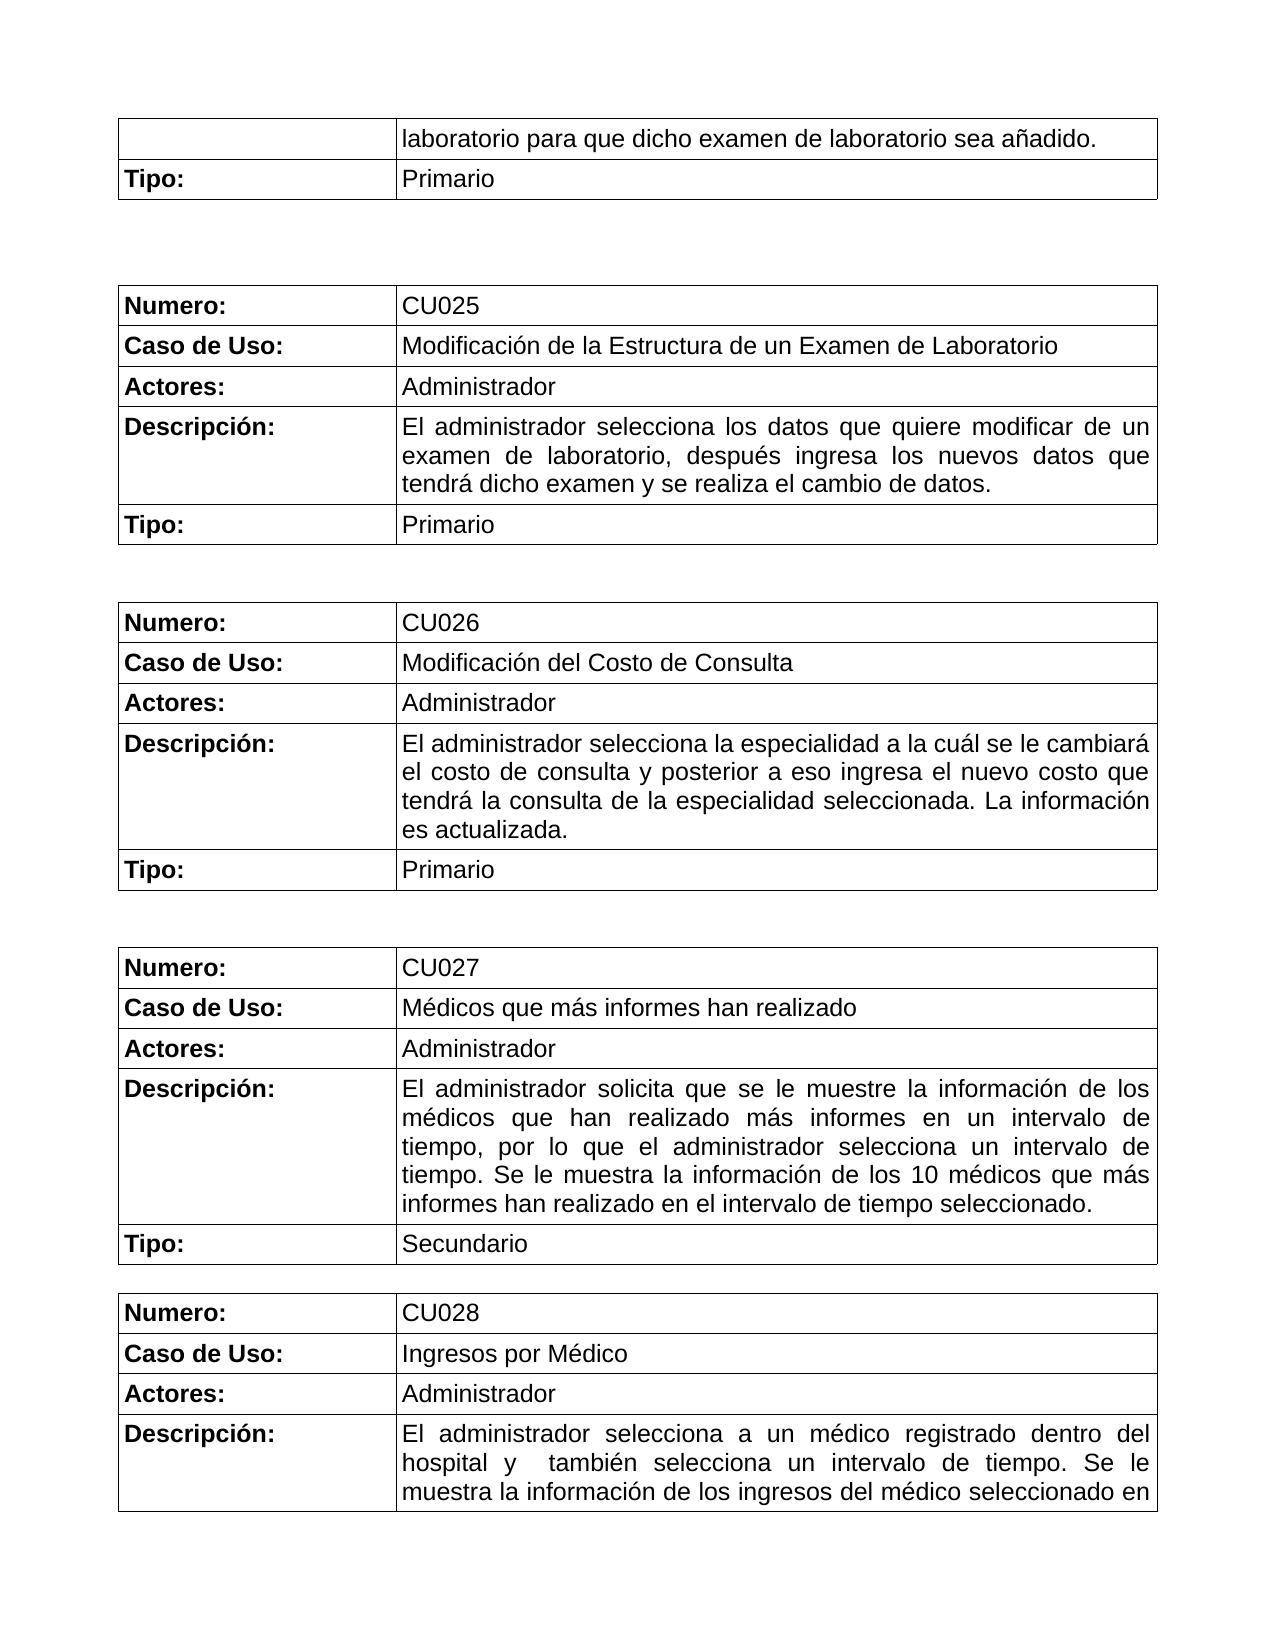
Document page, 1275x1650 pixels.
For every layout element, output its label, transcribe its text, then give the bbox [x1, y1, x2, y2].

table_cell Modificación de la Estructura de un Examen de Laboratorio [397, 326, 1157, 366]
table_cell Tipo: [119, 160, 396, 199]
table_cell Caso de Uso: [119, 1334, 396, 1373]
table_cell Administrador [397, 367, 1157, 406]
table_header CU025 [397, 286, 1157, 325]
table_header Numero: [119, 948, 396, 987]
table_cell Administrador [397, 684, 1157, 723]
table_cell Tipo: [119, 1225, 396, 1264]
table_cell Ingresos por Médico [397, 1334, 1157, 1373]
table_cell Modificación del Costo de Consulta [397, 643, 1157, 682]
table_cell El administrador selecciona a un médico registrado dentro del hospital y también selecciona un intervalo de tiempo. Se le muestra la información de los ingresos del médico seleccionado en [397, 1415, 1157, 1511]
table_cell Actores: [119, 1029, 396, 1068]
table_cell El administrador solicita que se le muestre la información de los médicos que han realizado más informes en un intervalo de tiempo, por lo que el administrador selecciona un intervalo de tiempo. Se le muestra la información de los 10 médicos que más informes han realizado en el intervalo de tiempo seleccionado. [397, 1069, 1157, 1223]
table_cell Actores: [119, 1374, 396, 1413]
table_header CU028 [397, 1294, 1157, 1333]
table_cell Médicos que más informes han realizado [397, 989, 1157, 1028]
table_cell Administrador [397, 1029, 1157, 1068]
table_cell Actores: [119, 684, 396, 723]
table_cell Descripción: [119, 1415, 396, 1511]
table_cell Tipo: [119, 505, 396, 544]
table_cell Primario [397, 850, 1157, 889]
table_cell El administrador selecciona la especialidad a la cuál se le cambiará el costo de consulta y posterior a eso ingresa el nuevo costo que tendrá la consulta de la especialidad seleccionada. La información es actualizada. [397, 724, 1157, 849]
table_cell [119, 119, 396, 158]
table_header Numero: [119, 1294, 396, 1333]
table_cell Administrador [397, 1374, 1157, 1413]
table_cell Tipo: [119, 850, 396, 889]
table_cell Descripción: [119, 407, 396, 504]
table_cell Caso de Uso: [119, 326, 396, 366]
table_cell El administrador selecciona los datos que quiere modificar de un examen de laboratorio, después ingresa los nuevos datos que tendrá dicho examen y se realiza el cambio de datos. [397, 407, 1157, 504]
table_cell Primario [397, 505, 1157, 544]
table_cell Caso de Uso: [119, 643, 396, 682]
table_cell Primario [397, 160, 1157, 199]
table_header CU027 [397, 948, 1157, 987]
table_cell Caso de Uso: [119, 989, 396, 1028]
table_cell Secundario [397, 1225, 1157, 1264]
table_cell Actores: [119, 367, 396, 406]
table_cell laboratorio para que dicho examen de laboratorio sea añadido. [397, 119, 1157, 158]
table_cell Descripción: [119, 1069, 396, 1223]
table_cell Descripción: [119, 724, 396, 849]
table_header CU026 [397, 603, 1157, 642]
table_header Numero: [119, 286, 396, 325]
table_header Numero: [119, 603, 396, 642]
